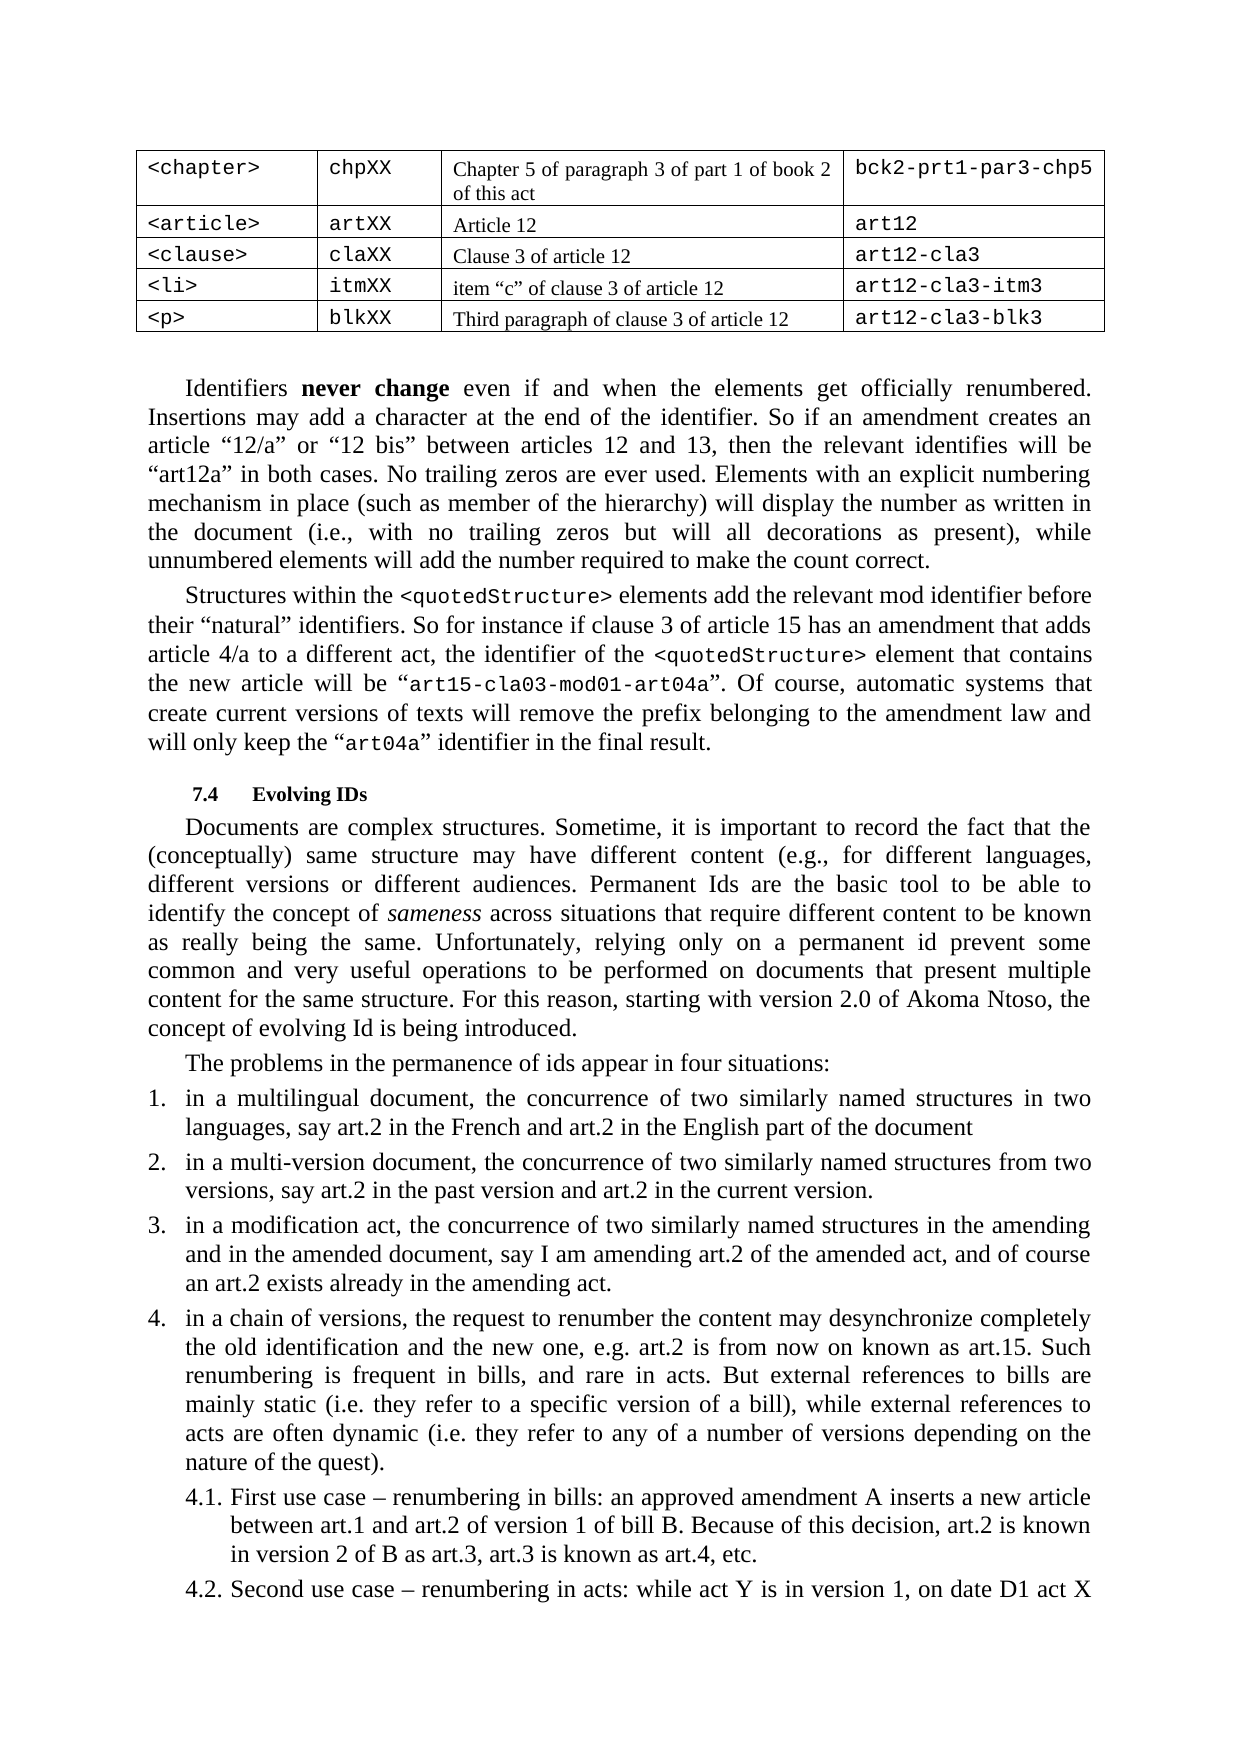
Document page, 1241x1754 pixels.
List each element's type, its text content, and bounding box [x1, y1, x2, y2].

list in a modification act, the concurrence of two similarly named structures in the amending and in the amended document, say I am amending art.2 of the amended act, and of course an art.2 exists already in the amending act. [148, 1211, 1092, 1297]
list Second use case – renumbering in acts: while act Y is in version 1, on date D1 act X [185, 1574, 1092, 1603]
table_cell item “c” of clause 3 of article 12 [442, 269, 843, 299]
table_cell itmXX [318, 269, 441, 299]
text Structures within the <quotedStructure> elements add the relevant mod identifier before their “natural” identifiers. So for instance if clause 3 of article 15 has an amendment that adds article 4/a to a different act, the identifier of the <quotedStructure> element that contains the new article will be “art15-cla03-mod01-art04a”. Of course, automatic systems that create current versions of texts will remove the prefix belonging to the amendment law and will only keep the “art04a” identifier in the final result. [148, 581, 1092, 756]
list First use case – renumbering in bills: an approved amendment A inserts a new article between art.1 and art.2 of version 1 of bill B. Because of this decision, art.2 is known in version 2 of B as art.3, art.3 is known as art.4, etc. [185, 1482, 1092, 1568]
table_cell Third paragraph of clause 3 of article 12 [442, 301, 843, 331]
table_cell art12-cla3-blk3 [844, 301, 1104, 331]
table_cell art12 [844, 206, 1104, 237]
list in a multilingual document, the concurrence of two similarly named structures in two languages, say art.2 in the French and art.2 in the English part of the document [148, 1083, 1092, 1141]
table_cell artXX [318, 206, 441, 237]
table_cell chpXX [318, 151, 441, 205]
table_cell Article 12 [442, 206, 843, 237]
list in a chain of versions, the request to renumber the content may desynchronize completely the old identification and the new one, e.g. art.2 is from now on known as art.15. Such renumbering is frequent in bills, and rare in acts. But external references to bills are mainly static (i.e. they refer to a specific version of a bill), while external references to acts are often dynamic (i.e. they refer to any of a number of versions depending on the nature of the quest). [148, 1303, 1092, 1476]
table_cell <clause> [137, 238, 317, 268]
subtitle Evolving IDs [192, 781, 1092, 806]
table_cell Clause 3 of article 12 [442, 238, 843, 268]
table_cell art12-cla3-itm3 [844, 269, 1104, 299]
table_cell <chapter> [137, 151, 317, 205]
table_cell Chapter 5 of paragraph 3 of part 1 of book 2 of this act [442, 151, 843, 205]
table_cell bck2-prt1-par3-chp5 [844, 151, 1104, 205]
text Documents are complex structures. Sometime, it is important to record the fact that the (conceptually) same structure may have different content (e.g., for different languages, different versions or different audiences. Permanent Ids are the basic tool to be able to identify the concept of sameness across situations that require different content to be known as really being the same. Unfortunately, relying only on a permanent id prevent some common and very useful operations to be performed on documents that present multiple content for the same structure. For this reason, starting with version 2.0 of Akoma Ntoso, the concept of evolving Id is being introduced. [148, 812, 1092, 1042]
table_cell art12-cla3 [844, 238, 1104, 268]
table_cell <li> [137, 269, 317, 299]
list in a multi-version document, the concurrence of two similarly named structures from two versions, say art.2 in the past version and art.2 in the current version. [148, 1147, 1092, 1204]
text Identifiers never change even if and when the elements get officially renumbered. Insertions may add a character at the end of the identifier. So if an amendment creates an article “12/a” or “12 bis” between articles 12 and 13, then the relevant identifies will be “art12a” in both cases. No trailing zeros are ever used. Elements with an explicit numbering mechanism in place (such as member of the hierarchy) will display the number as written in the document (i.e., with no trailing zeros but will all decorations as present), while unnumbered elements will add the number required to make the count correct. [148, 373, 1092, 574]
table_cell blkXX [318, 301, 441, 331]
table_cell <p> [137, 301, 317, 331]
text The problems in the permanence of ids appear in four situations: [148, 1048, 1092, 1077]
table_cell claXX [318, 238, 441, 268]
table_cell <article> [137, 206, 317, 237]
